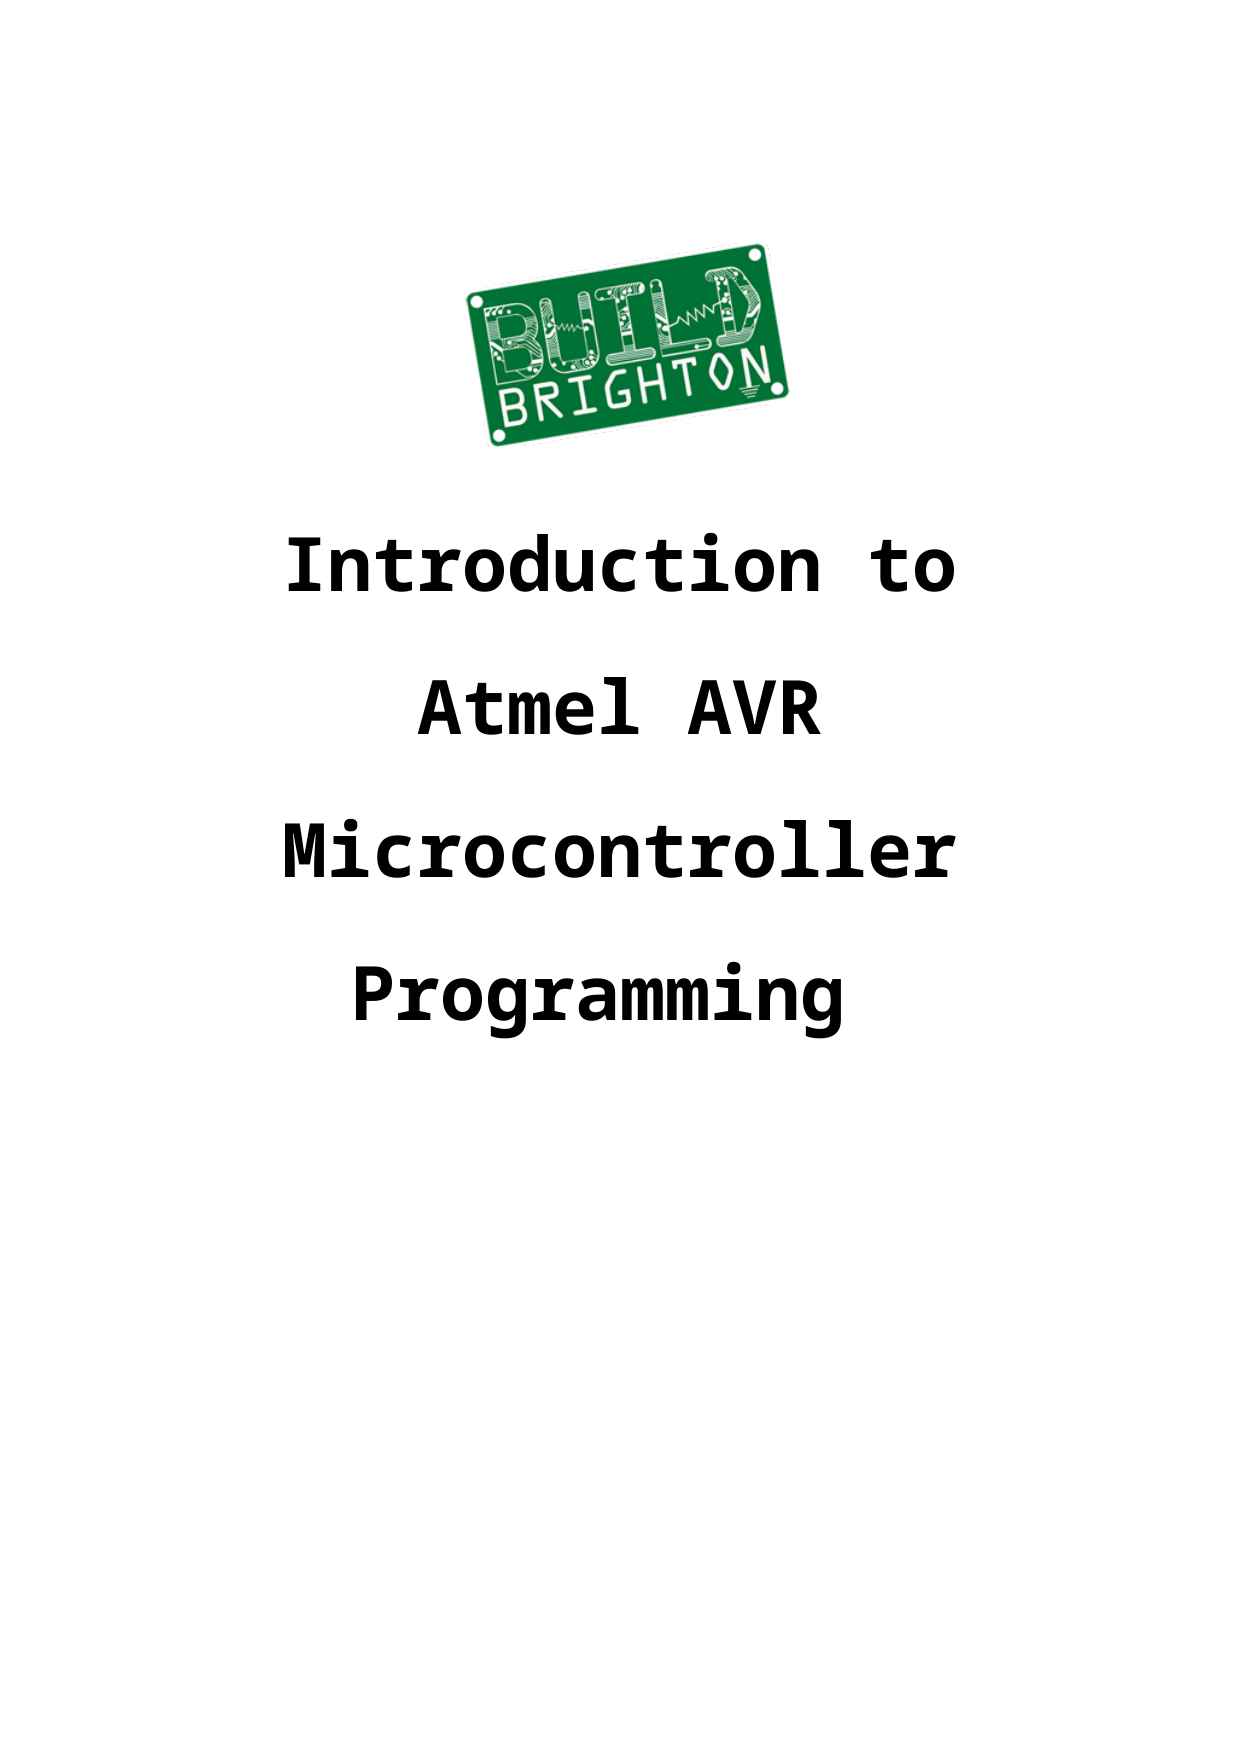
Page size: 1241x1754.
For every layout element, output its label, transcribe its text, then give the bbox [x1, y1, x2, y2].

title Introduction to Atmel AVR Microcontroller Programming [187, 294, 1053, 1042]
picture [444, 222, 812, 470]
